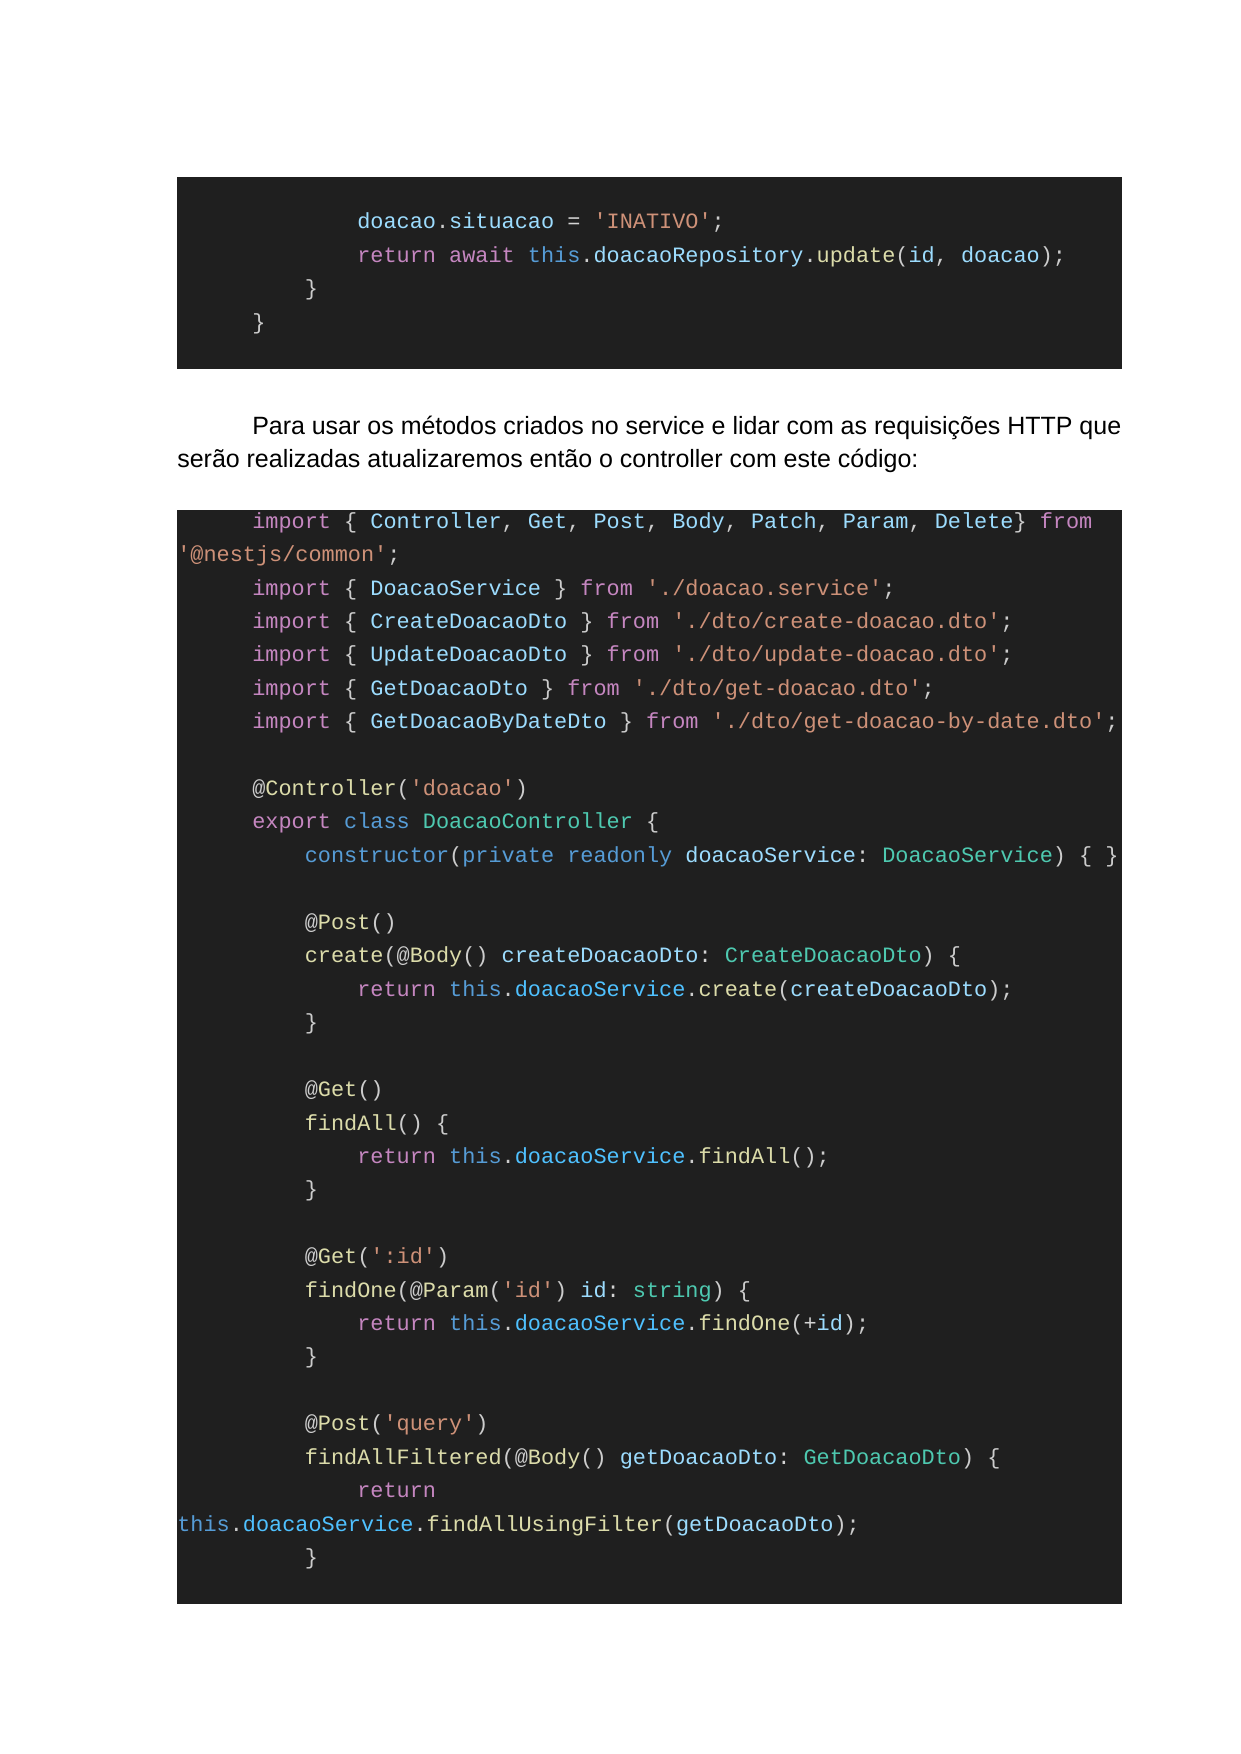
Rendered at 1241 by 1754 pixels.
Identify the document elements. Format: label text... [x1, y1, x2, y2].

text } [177, 1011, 1122, 1036]
text findAll() { [177, 1112, 1122, 1136]
text import { DoacaoService } from './doacao.service'; [177, 577, 1122, 601]
text } [177, 1546, 1122, 1571]
text Para usar os métodos criados no service e lidar com as requisições HTTP que serão realizadas atualizaremos então o controller com este código: [177, 411, 1122, 506]
text import { GetDoacaoByDateDto } from './dto/get-doacao-by-date.dto'; [177, 710, 1122, 735]
text import { UpdateDoacaoDto } from './dto/update-doacao.dto'; [177, 643, 1122, 668]
text @Post('query') [177, 1413, 1122, 1437]
text return this.doacaoService.findAll(); [177, 1145, 1122, 1170]
text doacao.situacao = 'INATIVO'; [177, 211, 1122, 235]
text return this.doacaoService.create(createDoacaoDto); [177, 978, 1122, 1003]
text return await this.doacaoRepository.update(id, doacao); [177, 244, 1122, 269]
text export class DoacaoController { [177, 811, 1122, 836]
text return this.doacaoService.findOne(+id); [177, 1312, 1122, 1337]
text } [177, 277, 1122, 302]
text } [177, 311, 1122, 336]
text import { CreateDoacaoDto } from './dto/create-doacao.dto'; [177, 610, 1122, 635]
text constructor(private readonly doacaoService: DoacaoService) { } [177, 844, 1122, 869]
text import { Controller, Get, Post, Body, Patch, Param, Delete} from '@nestjs/common'; [177, 510, 1122, 568]
text @Post() [177, 911, 1122, 936]
text } [177, 1346, 1122, 1371]
text @Get(':id') [177, 1245, 1122, 1270]
text @Get() [177, 1078, 1122, 1103]
text create(@Body() createDoacaoDto: CreateDoacaoDto) { [177, 944, 1122, 969]
text findAllFiltered(@Body() getDoacaoDto: GetDoacaoDto) { [177, 1446, 1122, 1471]
text import { GetDoacaoDto } from './dto/get-doacao.dto'; [177, 677, 1122, 702]
text @Controller('doacao') [177, 777, 1122, 802]
text findOne(@Param('id') id: string) { [177, 1279, 1122, 1304]
text return this.doacaoService.findAllUsingFilter(getDoacaoDto); [177, 1479, 1122, 1538]
text } [177, 1178, 1122, 1203]
